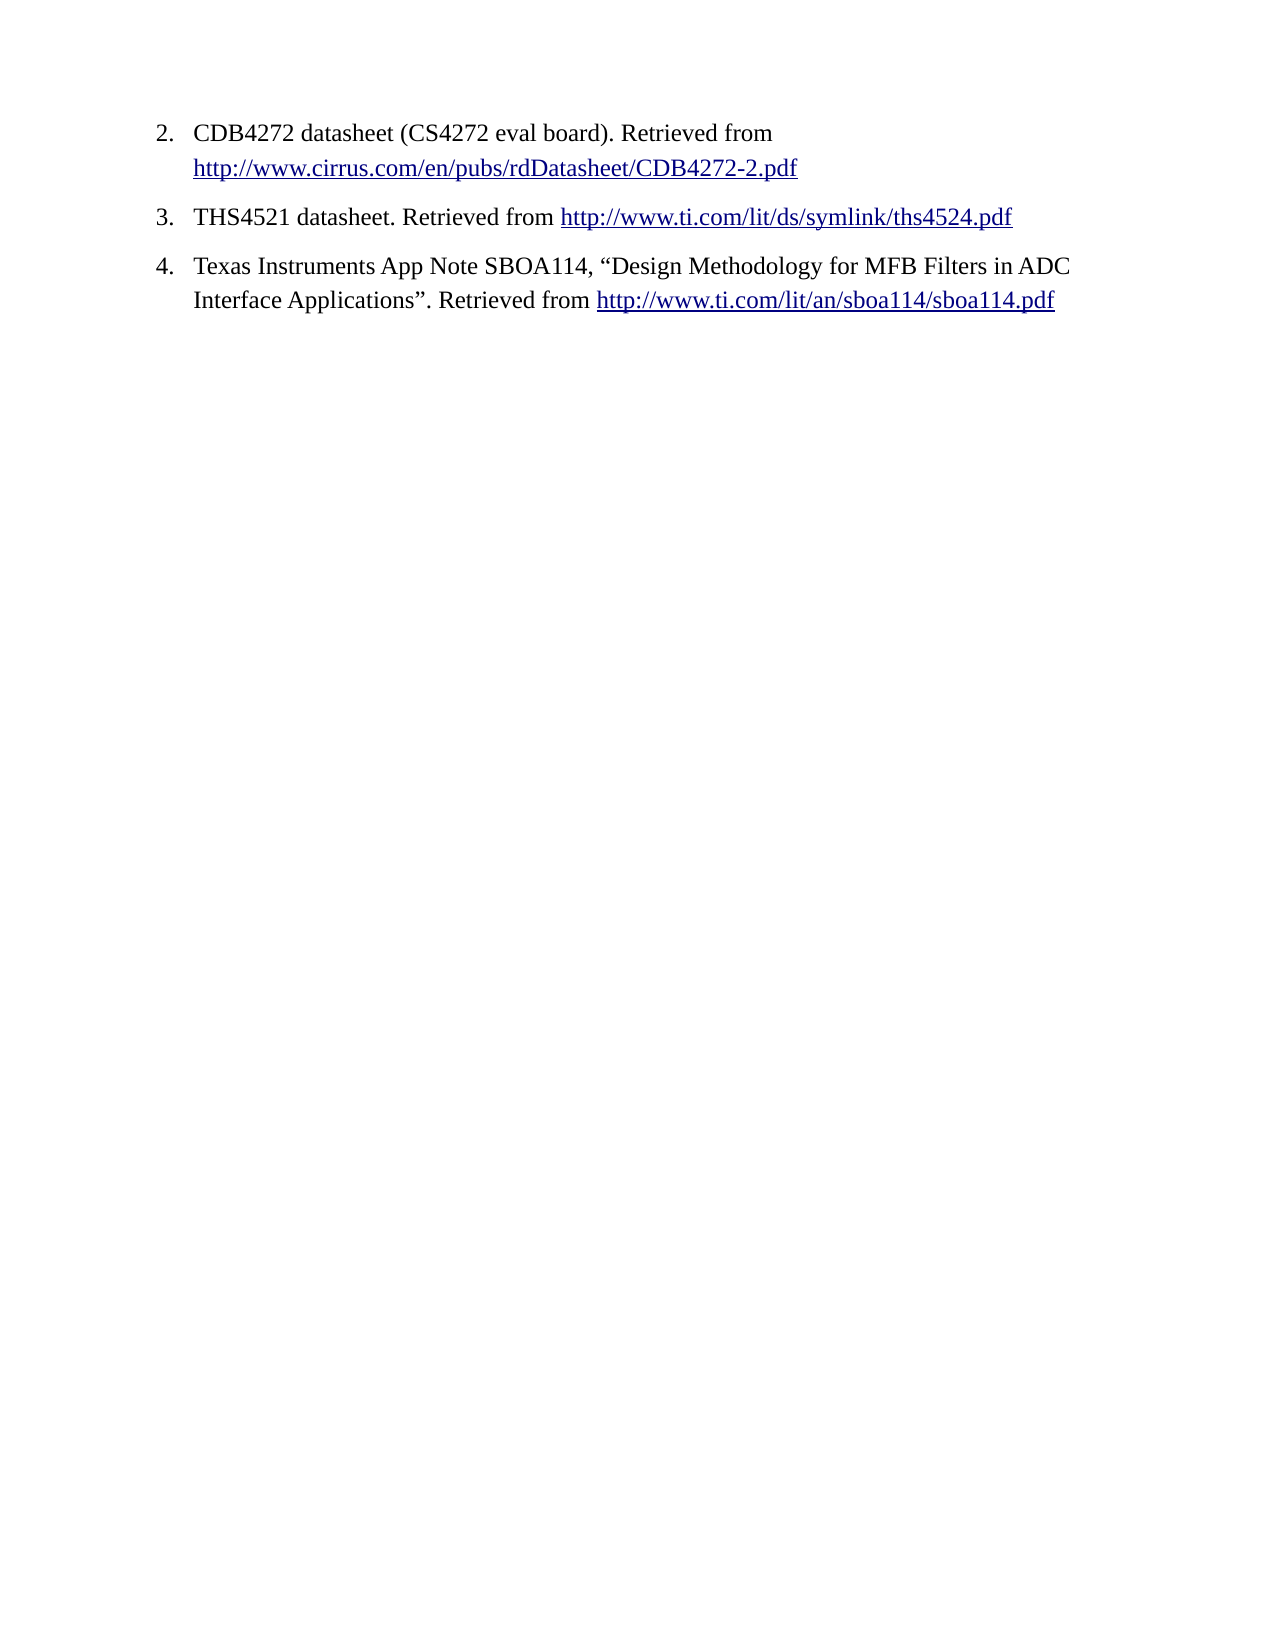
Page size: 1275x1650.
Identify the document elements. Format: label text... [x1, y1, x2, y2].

list CDB4272 datasheet (CS4272 eval board). Retrieved from http://www.cirrus.com/en/pubs/rdDatasheet/CDB4272-2.pdf [156, 118, 1157, 181]
list Texas Instruments App Note SBOA114, “Design Methodology for MFB Filters in ADC Interface Applications”. Retrieved from http://www.ti.com/lit/an/sboa114/sboa114.pdf [156, 251, 1157, 314]
list THS4521 datasheet. Retrieved from http://www.ti.com/lit/ds/symlink/ths4524.pdf [156, 202, 1157, 230]
